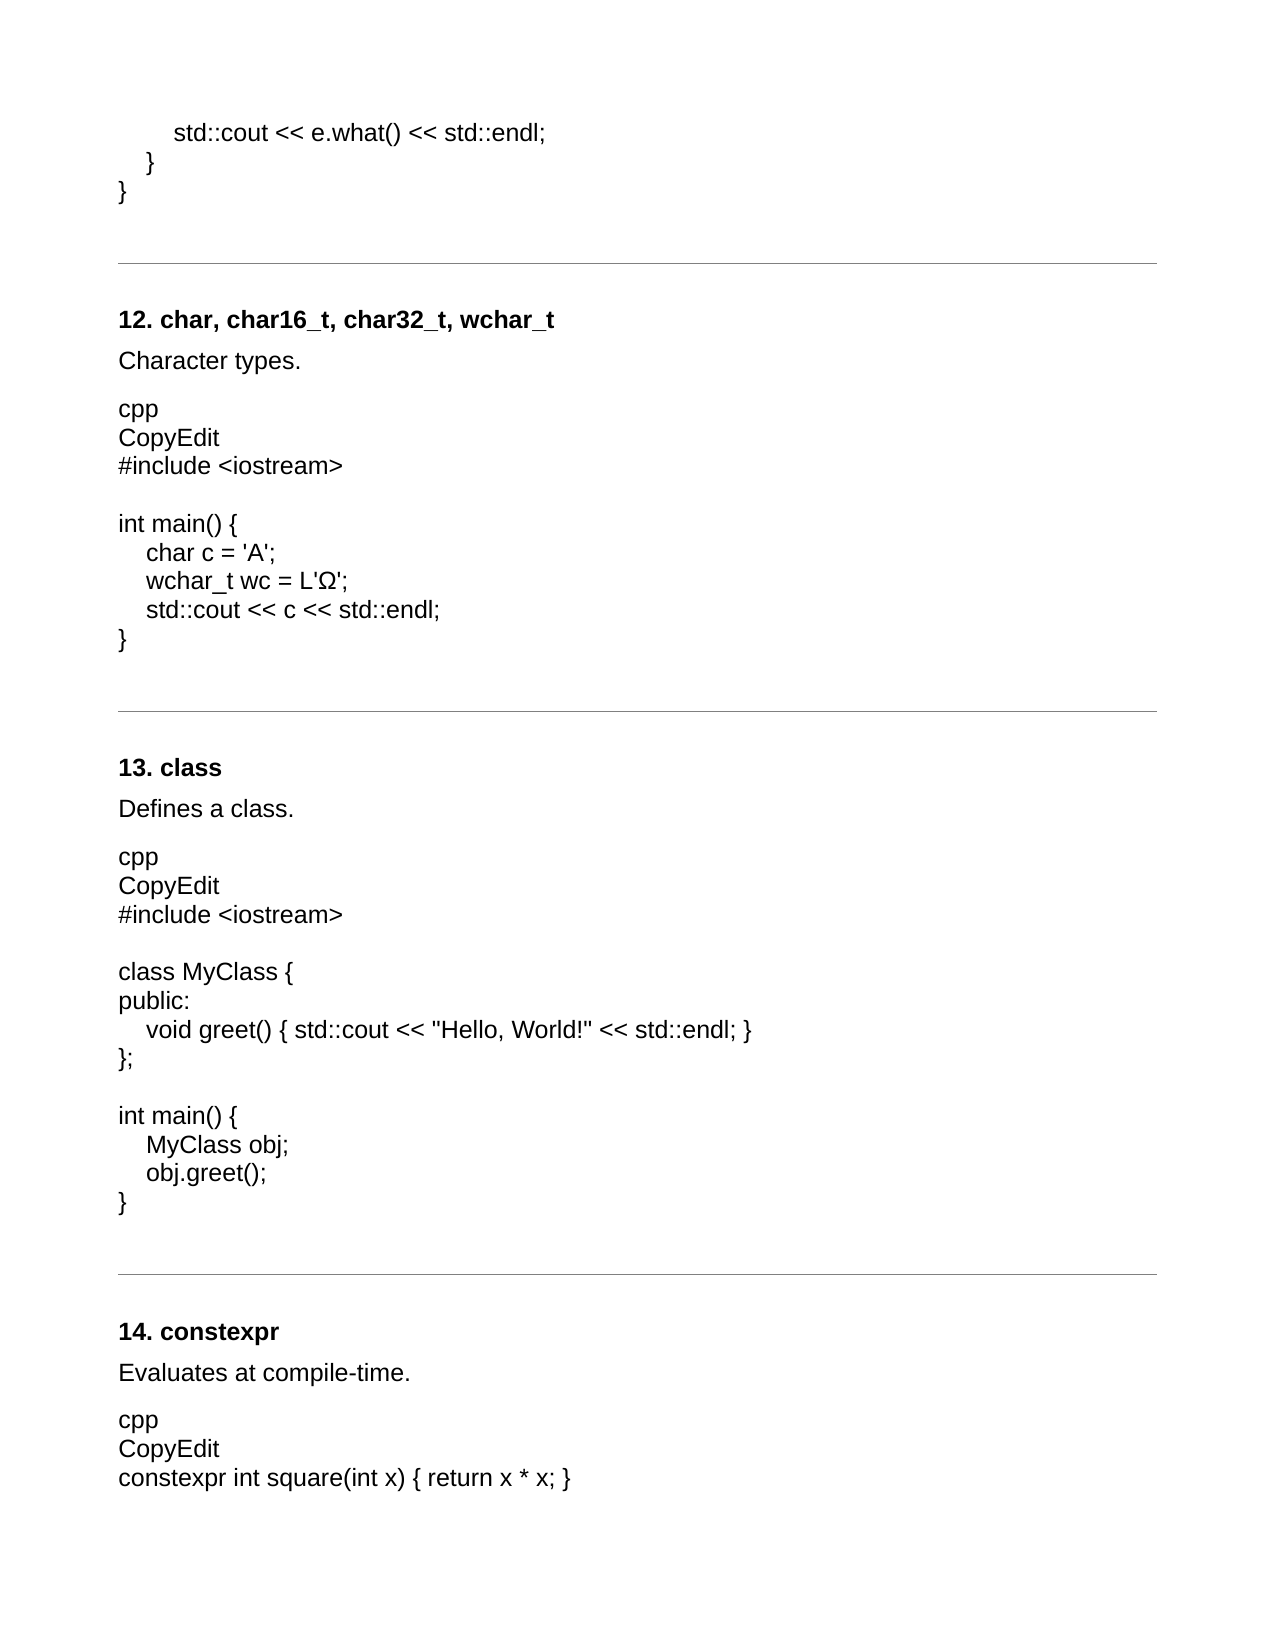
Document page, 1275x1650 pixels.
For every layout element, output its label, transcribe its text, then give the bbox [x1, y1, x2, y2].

text int main() { [118, 509, 1157, 538]
text cpp [118, 1405, 1157, 1434]
subtitle 13. class [118, 753, 1157, 782]
text cpp [118, 394, 1157, 423]
text } [118, 176, 1157, 204]
text char c = 'A'; [118, 538, 1157, 566]
text }; [118, 1043, 1157, 1072]
text } [118, 147, 1157, 176]
text wchar_t wc = L'Ω'; [118, 566, 1157, 595]
subtitle 14. constexpr [118, 1316, 1157, 1345]
text int main() { [118, 1101, 1157, 1129]
text std::cout << e.what() << std::endl; [118, 118, 1157, 147]
text CopyEdit [118, 1434, 1157, 1463]
text cpp [118, 842, 1157, 871]
text class MyClass { [118, 957, 1157, 986]
text } [118, 1187, 1157, 1216]
text obj.greet(); [118, 1158, 1157, 1187]
text void greet() { std::cout << "Hello, World!" << std::endl; } [118, 1014, 1157, 1043]
text CopyEdit [118, 423, 1157, 451]
text #include <iostream> [118, 451, 1157, 480]
text CopyEdit [118, 871, 1157, 899]
text Evaluates at compile-time. [118, 1358, 1157, 1386]
text std::cout << c << std::endl; [118, 595, 1157, 624]
text Defines a class. [118, 794, 1157, 823]
text public: [118, 986, 1157, 1014]
text constexpr int square(int x) { return x * x; } [118, 1463, 1157, 1492]
subtitle 12. char, char16_t, char32_t, wchar_t [118, 305, 1157, 334]
text #include <iostream> [118, 899, 1157, 928]
text MyClass obj; [118, 1129, 1157, 1158]
text } [118, 624, 1157, 653]
text Character types. [118, 346, 1157, 375]
